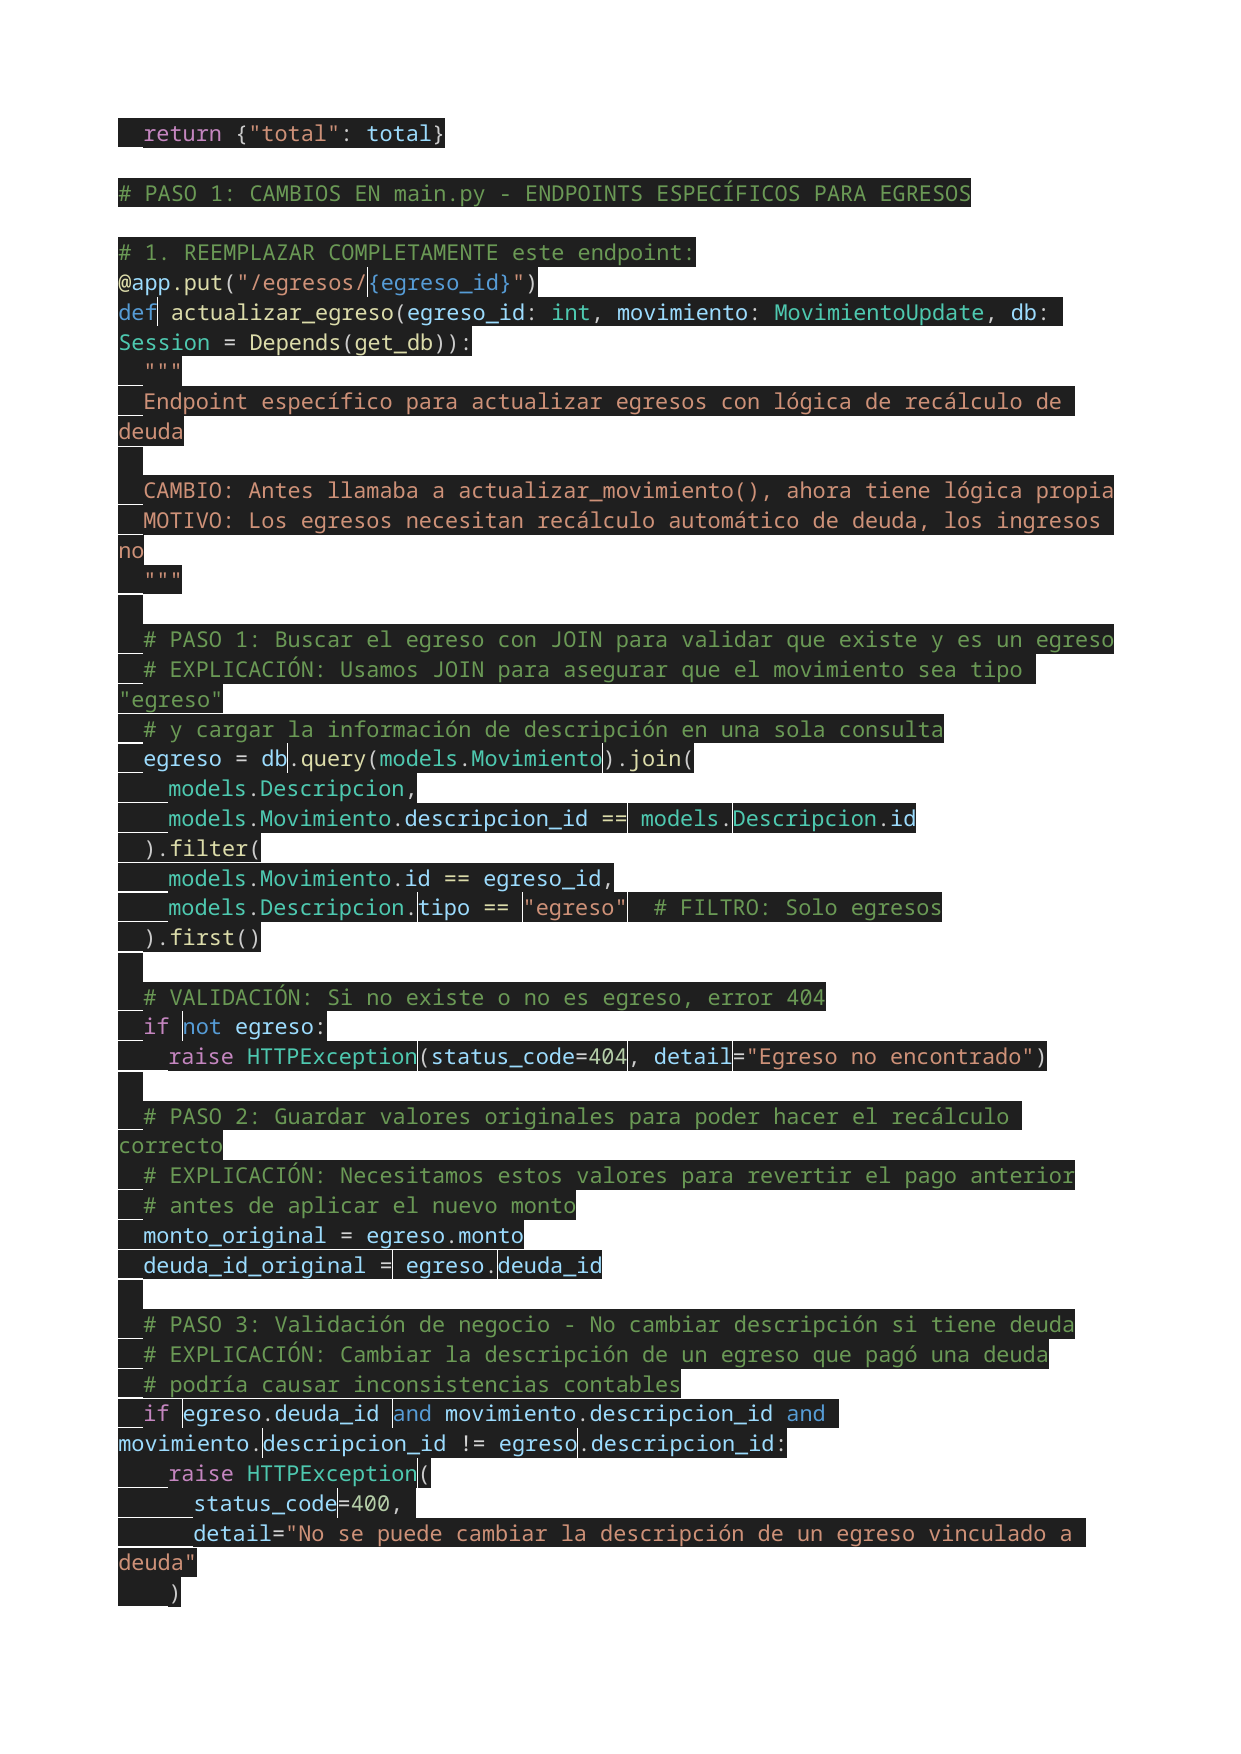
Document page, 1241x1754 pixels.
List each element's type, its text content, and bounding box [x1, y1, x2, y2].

text ).filter( [118, 833, 1122, 862]
text models.Descripcion, [118, 773, 1122, 803]
text # PASO 1: CAMBIOS EN main.py - ENDPOINTS ESPECÍFICOS PARA EGRESOS [118, 178, 1122, 207]
text status_code=400, [118, 1488, 1122, 1518]
text """ [118, 565, 1122, 594]
text MOTIVO: Los egresos necesitan recálculo automático de deuda, los ingresos no [118, 505, 1122, 565]
text # EXPLICACIÓN: Cambiar la descripción de un egreso que pagó una deuda [118, 1339, 1122, 1369]
text # PASO 2: Guardar valores originales para poder hacer el recálculo correcto [118, 1101, 1122, 1160]
text models.Movimiento.id == egreso_id, [118, 862, 1122, 892]
text # antes de aplicar el nuevo monto [118, 1190, 1122, 1220]
text # EXPLICACIÓN: Necesitamos estos valores para revertir el pago anterior [118, 1160, 1122, 1190]
text if not egreso: [118, 1011, 1122, 1041]
text def actualizar_egreso(egreso_id: int, movimiento: MovimientoUpdate, db: Session = Depends(get_db)): [118, 297, 1122, 356]
text deuda_id_original = egreso.deuda_id [118, 1249, 1122, 1279]
text # podría causar inconsistencias contables [118, 1369, 1122, 1398]
text if egreso.deuda_id and movimiento.descripcion_id and movimiento.descripcion_id != egreso.descripcion_id: [118, 1398, 1122, 1458]
text return {"total": total} [118, 118, 1122, 148]
text models.Movimiento.descripcion_id == models.Descripcion.id [118, 803, 1122, 833]
text ).first() [118, 922, 1122, 952]
text """ [118, 356, 1122, 386]
text monto_original = egreso.monto [118, 1220, 1122, 1249]
text # 1. REEMPLAZAR COMPLETAMENTE este endpoint: [118, 237, 1122, 267]
text # EXPLICACIÓN: Usamos JOIN para asegurar que el movimiento sea tipo "egreso" [118, 654, 1122, 713]
text @app.put("/egresos/{egreso_id}") [118, 267, 1122, 297]
text detail="No se puede cambiar la descripción de un egreso vinculado a deuda" [118, 1518, 1122, 1577]
text # VALIDACIÓN: Si no existe o no es egreso, error 404 [118, 982, 1122, 1011]
text Endpoint específico para actualizar egresos con lógica de recálculo de deuda [118, 386, 1122, 446]
text # y cargar la información de descripción en una sola consulta [118, 713, 1122, 743]
text raise HTTPException(status_code=404, detail="Egreso no encontrado") [118, 1041, 1122, 1071]
text ) [118, 1577, 1122, 1607]
text CAMBIO: Antes llamaba a actualizar_movimiento(), ahora tiene lógica propia [118, 475, 1122, 505]
text egreso = db.query(models.Movimiento).join( [118, 743, 1122, 773]
text # PASO 1: Buscar el egreso con JOIN para validar que existe y es un egreso [118, 624, 1122, 654]
text # PASO 3: Validación de negocio - No cambiar descripción si tiene deuda [118, 1309, 1122, 1339]
text raise HTTPException( [118, 1458, 1122, 1488]
text models.Descripcion.tipo == "egreso" # FILTRO: Solo egresos [118, 892, 1122, 922]
